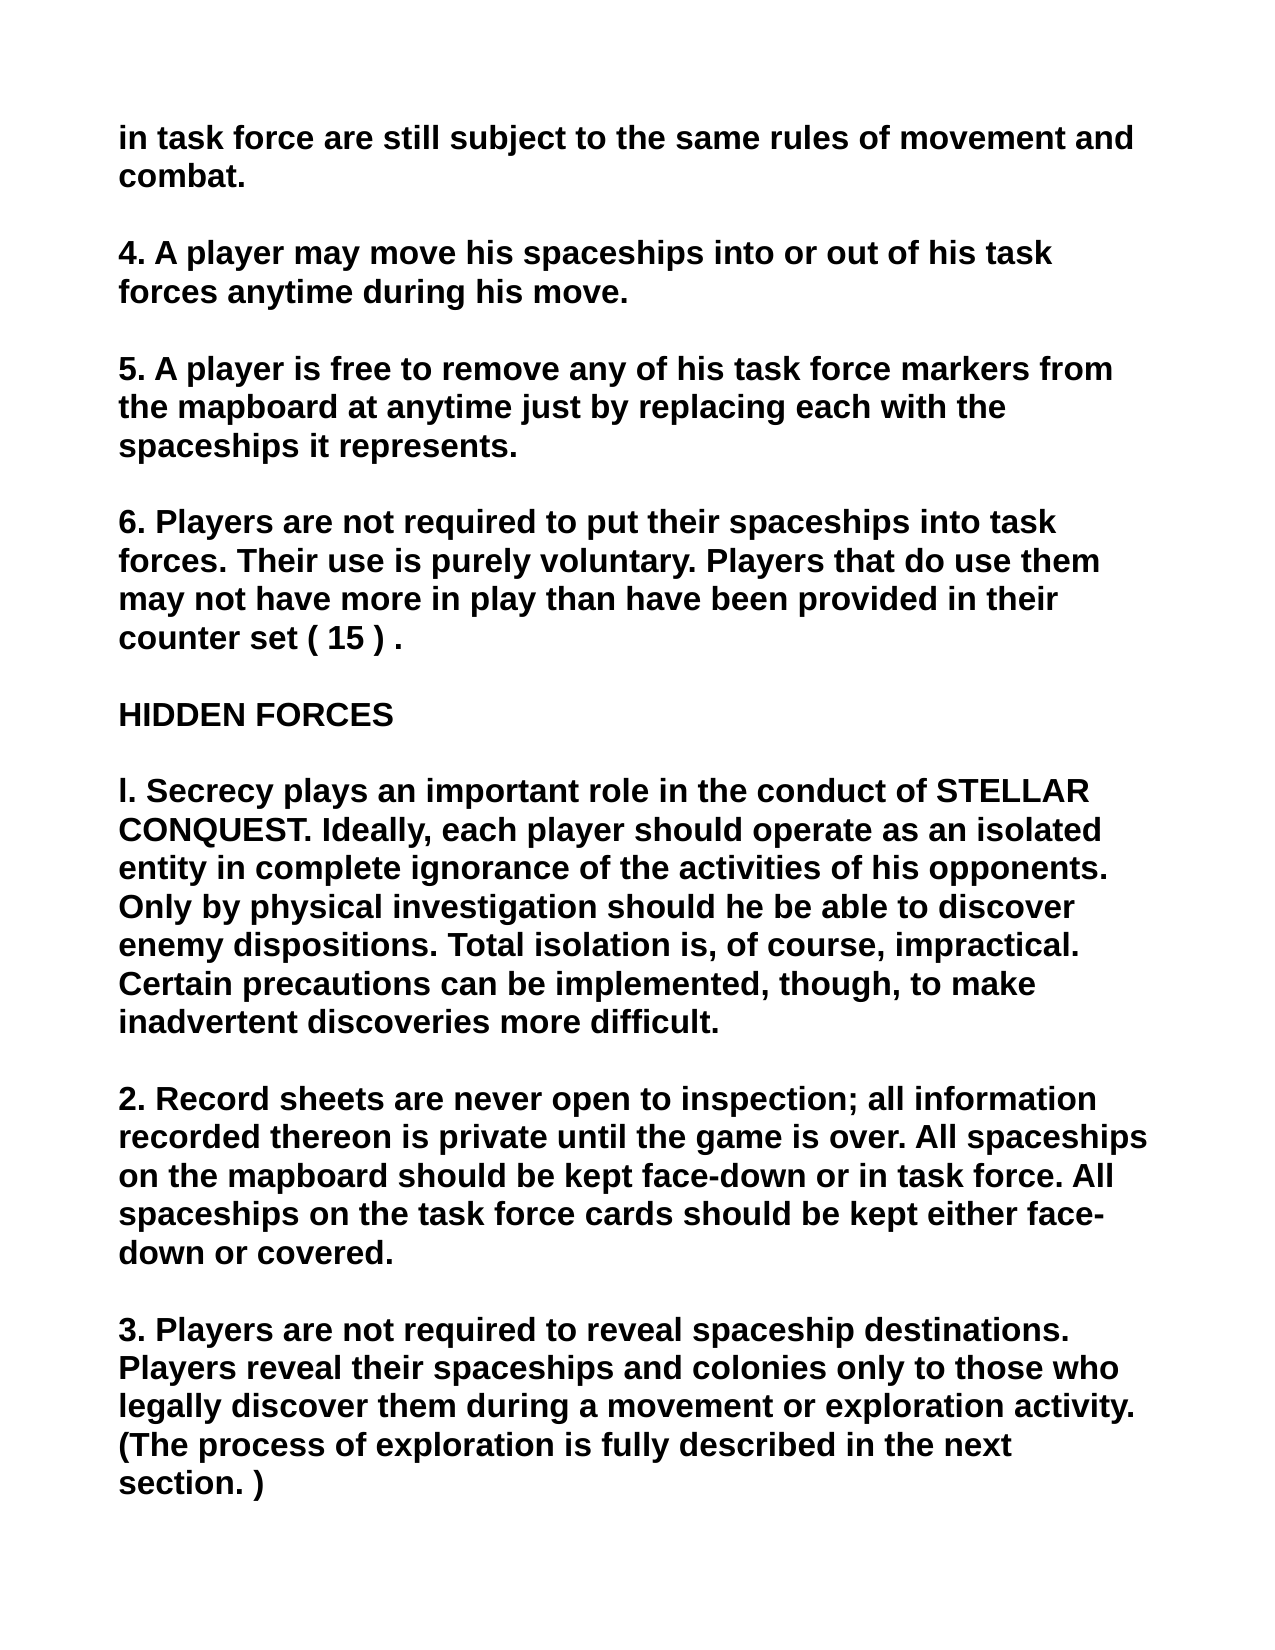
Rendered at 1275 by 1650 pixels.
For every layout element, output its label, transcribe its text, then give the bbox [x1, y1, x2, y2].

text 4. A player may move his spaceships into or out of his task forces anytime during his move. [118, 233, 1157, 310]
text spaceships on the task force cards should be kept either face-down or covered. [118, 1194, 1157, 1271]
text 3. Players are not required to reveal spaceship destinations. Players reveal their spaceships and colonies only to those who legally discover them during a movement or exploration activity. (The process of exploration is fully described in the next [118, 1310, 1157, 1463]
text section. ) [118, 1463, 1157, 1502]
text l. Secrecy plays an important role in the conduct of STELLAR CONQUEST. Ideally, each player should operate as an isolated entity in complete ignorance of the activities of his opponents. Only by physical investigation should he be able to discover [118, 772, 1157, 925]
text 5. A player is free to remove any of his task force markers from the mapboard at anytime just by replacing each with the spaceships it represents. [118, 349, 1157, 464]
text in task force are still subject to the same rules of movement and combat. [118, 118, 1157, 195]
text 6. Players are not required to put their spaceships into task forces. Their use is purely voluntary. Players that do use them may not have more in play than have been provided in their counter set ( 15 ) . [118, 502, 1157, 656]
text enemy dispositions. Total isolation is, of course, impractical. Certain precautions can be implemented, though, to make inadvertent discoveries more difficult. [118, 925, 1157, 1041]
text 2. Record sheets are never open to inspection; all information recorded thereon is private until the game is over. All spaceships on the mapboard should be kept face-down or in task force. All [118, 1079, 1157, 1194]
text HIDDEN FORCES [118, 695, 1157, 733]
